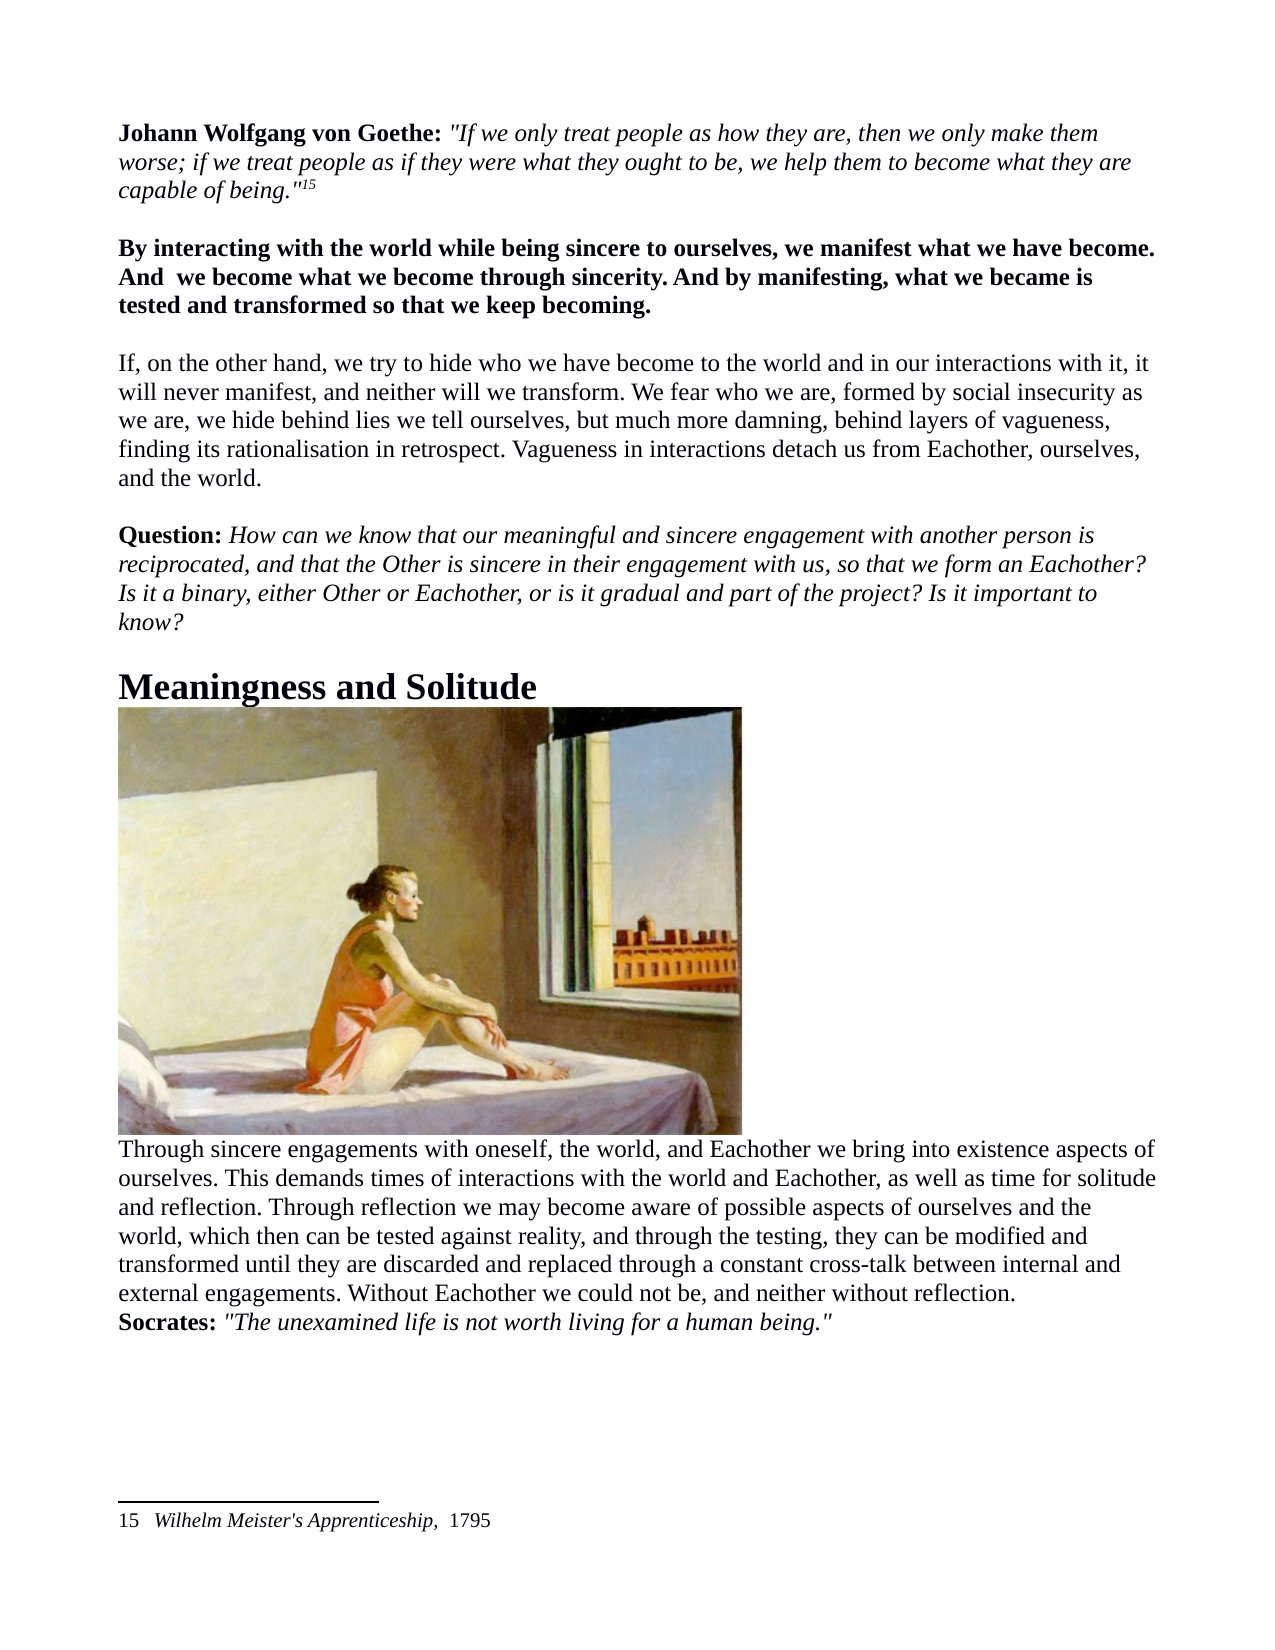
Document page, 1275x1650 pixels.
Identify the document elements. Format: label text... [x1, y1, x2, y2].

picture [118, 707, 743, 1135]
text Wilhelm Meister's Apprenticeship, 1795 [118, 1508, 1157, 1532]
text Question: How can we know that our meaningful and sincere engagement with another person is reciprocated, and that the Other is sincere in their engagement with us, so that we form an Eachother? Is it a binary, either Other or Eachother, or is it gradual and part of the project? Is it important to know? [118, 521, 1157, 636]
subtitle Meaningness and Solitude [118, 664, 1157, 707]
text Socrates: "The unexamined life is not worth living for a human being." [118, 1307, 1157, 1336]
text By interacting with the world while being sincere to ourselves, we manifest what we have become. And we become what we become through sincerity. And by manifesting, what we became is tested and transformed so that we keep becoming. [118, 233, 1157, 319]
text Through sincere engagements with oneself, the world, and Eachother we bring into existence aspects of ourselves. This demands times of interactions with the world and Eachother, as well as time for solitude and reflection. Through reflection we may become aware of possible aspects of ourselves and the world, which then can be tested against reality, and through the testing, they can be modified and transformed until they are discarded and replaced through a constant cross-talk between internal and external engagements. Without Eachother we could not be, and neither without reflection. [118, 1134, 1157, 1307]
text If, on the other hand, we try to hide who we have become to the world and in our interactions with it, it will never manifest, and neither will we transform. We fear who we are, formed by social insecurity as we are, we hide behind lies we tell ourselves, but much more damning, behind layers of vagueness, finding its rationalisation in retrospect. Vagueness in interactions detach us from Eachother, ourselves, and the world. [118, 348, 1157, 492]
text Johann Wolfgang von Goethe: "If we only treat people as how they are, then we only make them worse; if we treat people as if they were what they ought to be, we help them to become what they are capable of being." [118, 118, 1157, 204]
